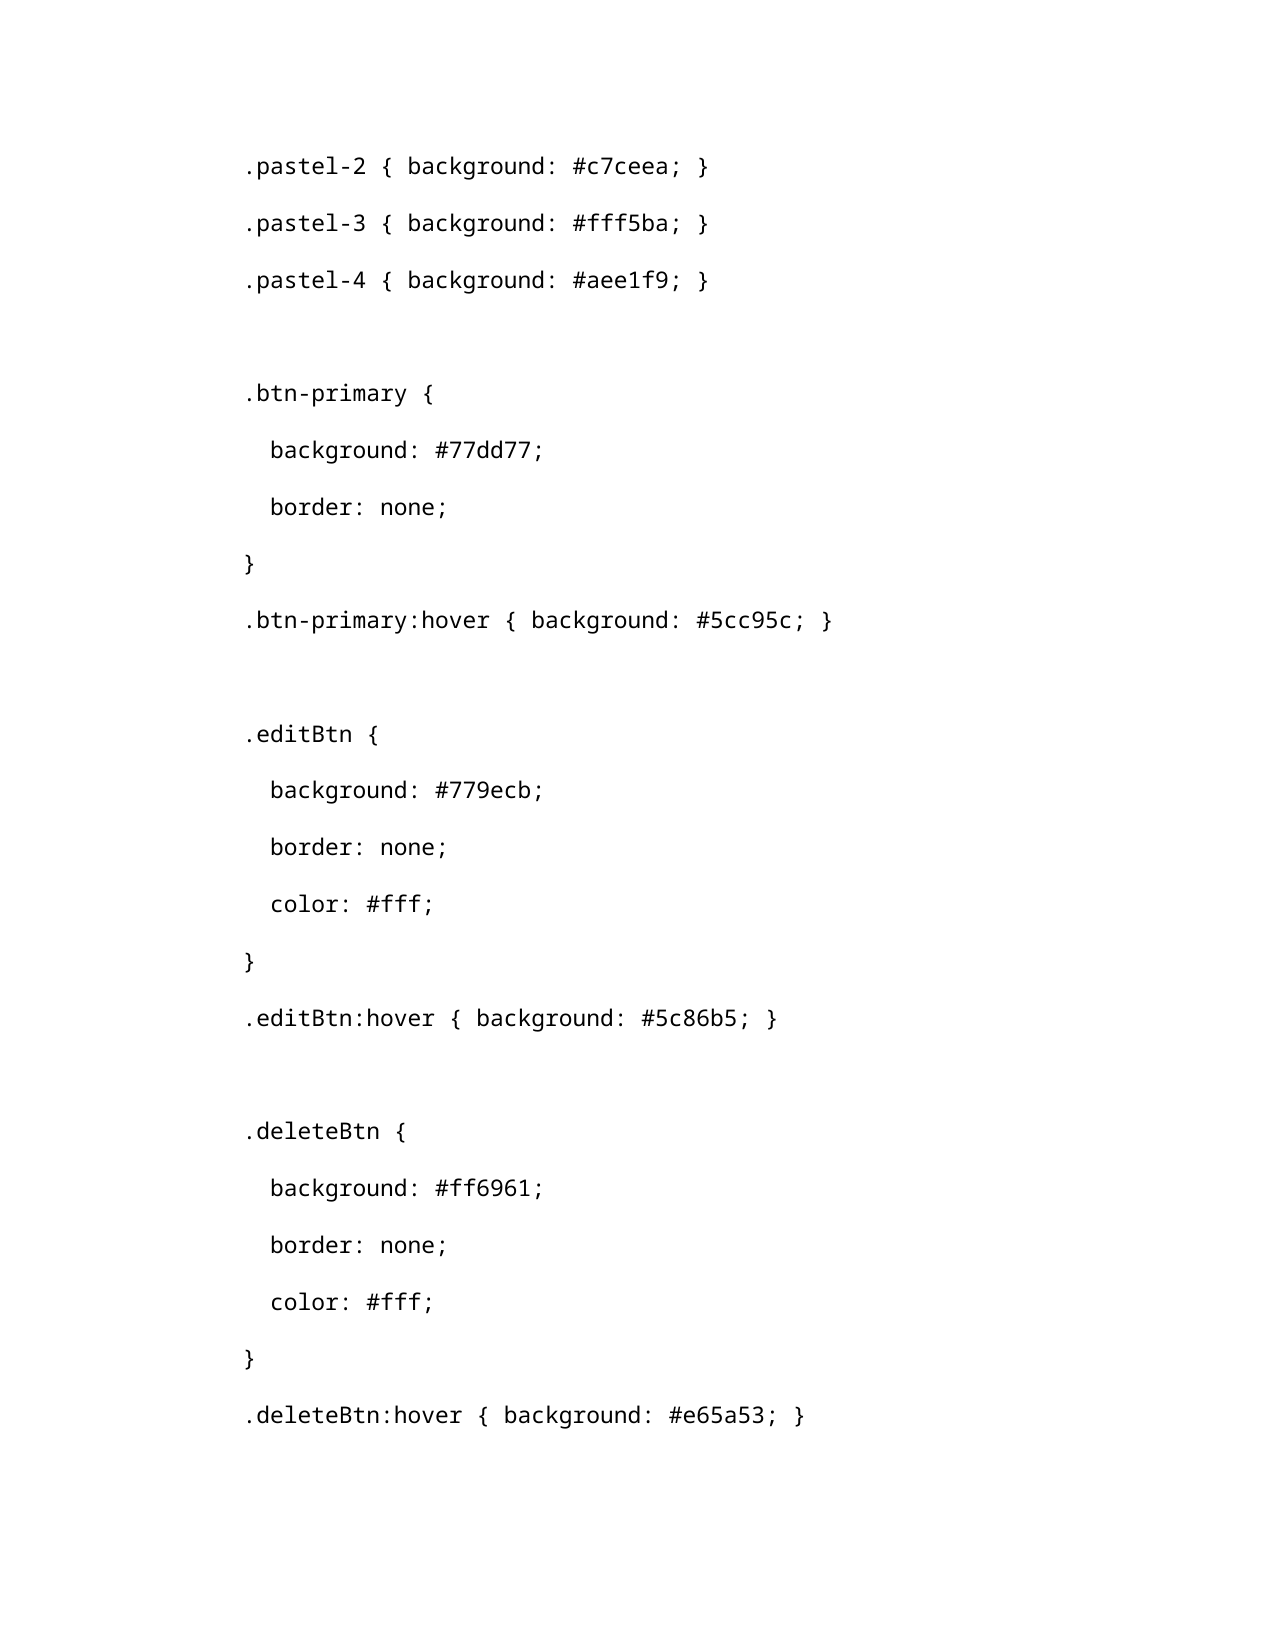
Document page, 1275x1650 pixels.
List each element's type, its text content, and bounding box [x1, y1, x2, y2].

text background: #77dd77; [187, 434, 1087, 465]
text .deleteBtn:hover { background: #e65a53; } [187, 1399, 1087, 1430]
text .pastel-4 { background: #aee1f9; } [187, 263, 1087, 295]
text background: #ff6961; [187, 1172, 1087, 1203]
text .editBtn { [187, 718, 1087, 749]
text border: none; [187, 1229, 1087, 1260]
text border: none; [187, 491, 1087, 522]
text color: #fff; [187, 888, 1087, 919]
text } [187, 1342, 1087, 1373]
text .deleteBtn { [187, 1115, 1087, 1146]
text background: #779ecb; [187, 774, 1087, 806]
text .btn-primary { [187, 377, 1087, 408]
text .btn-primary:hover { background: #5cc95c; } [187, 604, 1087, 635]
text color: #fff; [187, 1285, 1087, 1317]
text } [187, 945, 1087, 976]
text .pastel-2 { background: #c7ceea; } [187, 150, 1087, 181]
text border: none; [187, 831, 1087, 862]
text .editBtn:hover { background: #5c86b5; } [187, 1002, 1087, 1033]
text } [187, 547, 1087, 579]
text .pastel-3 { background: #fff5ba; } [187, 207, 1087, 238]
